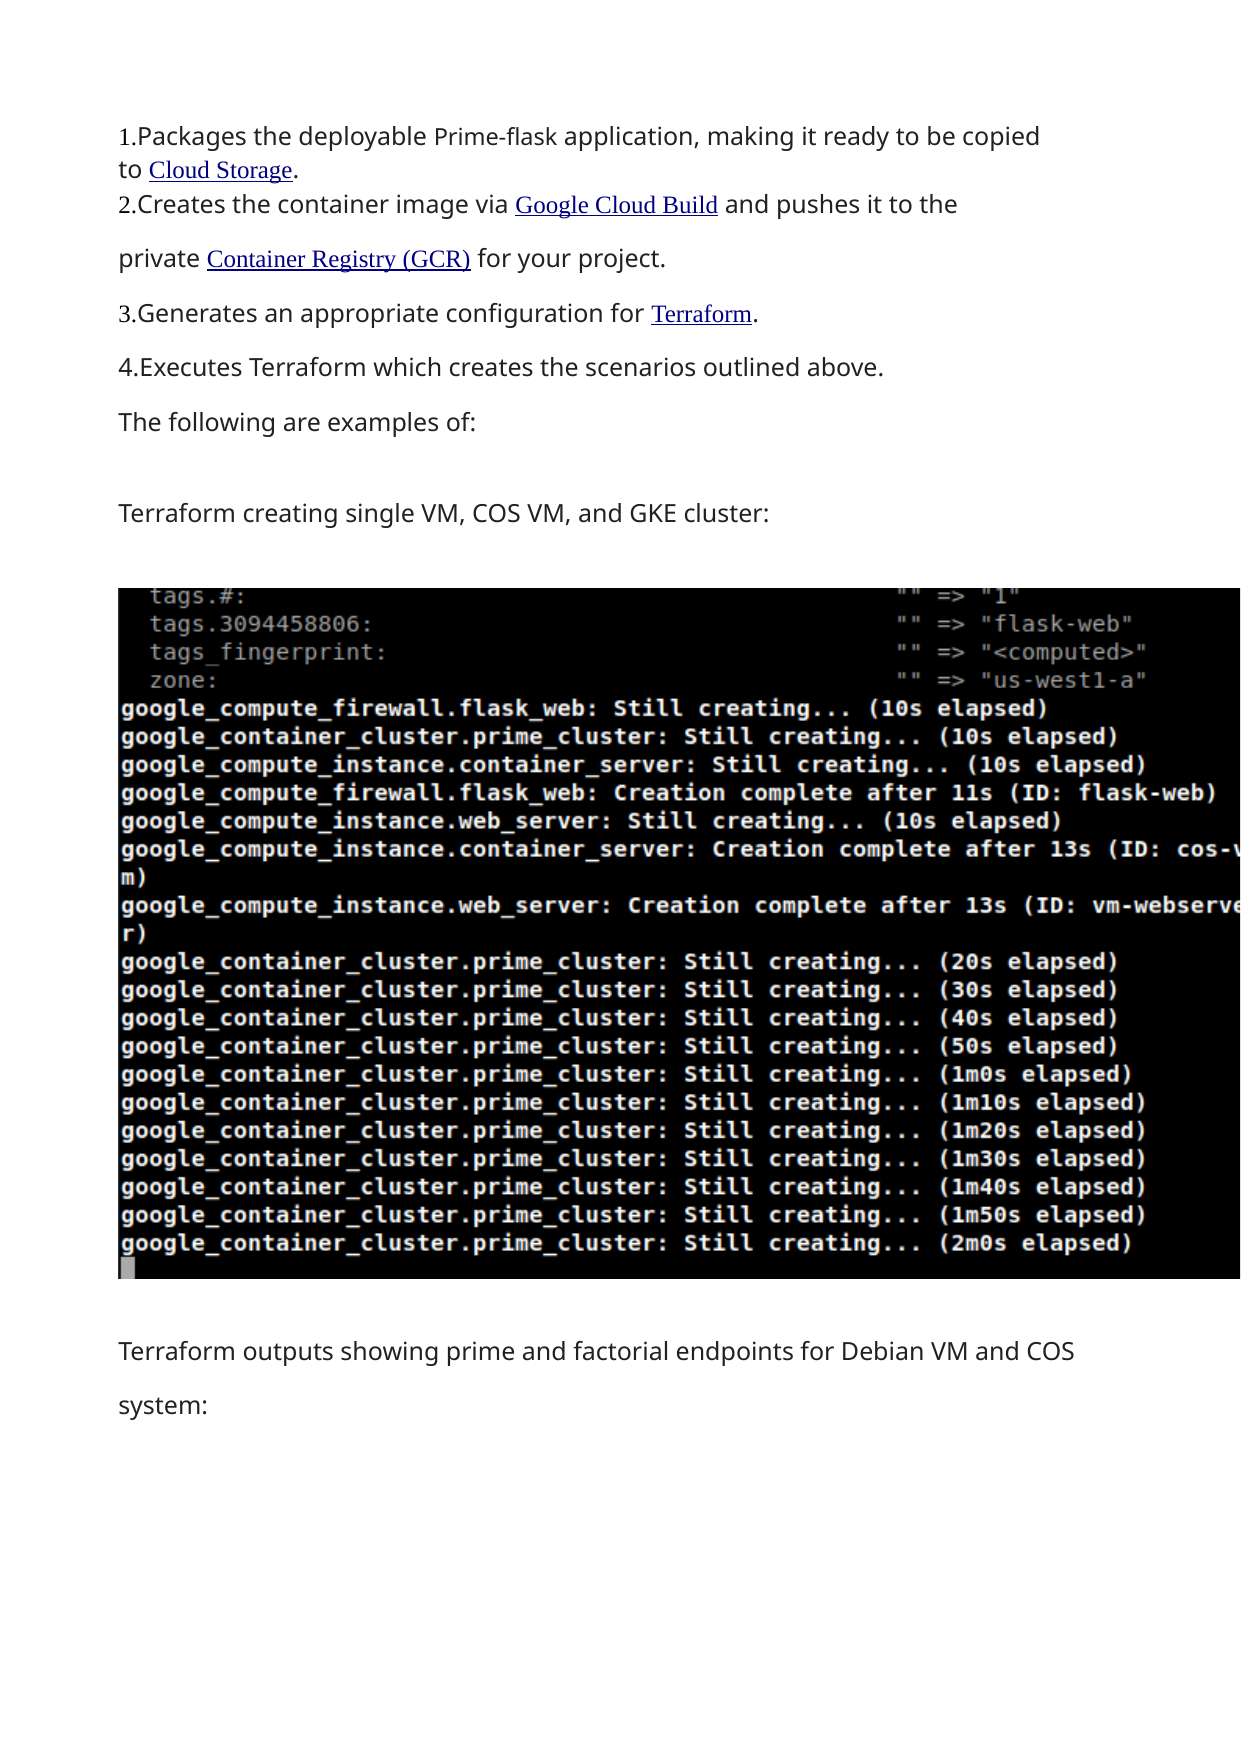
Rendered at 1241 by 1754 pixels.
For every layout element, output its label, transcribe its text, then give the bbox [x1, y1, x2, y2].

list Creates the container image via Google Cloud Build and pushes it to the private Container Registry (GCR) for your project. [118, 186, 1122, 275]
text Terraform creating single VM, COS VM, and GKE cluster: [118, 496, 1122, 530]
list Executes Terraform which creates the scenarios outlined above. [118, 350, 1122, 384]
text The following are examples of: [118, 404, 1122, 438]
list Packages the deployable Prime-flask application, making it ready to be copied to Cloud Storage. [118, 118, 1122, 186]
picture [118, 588, 1241, 1279]
text Terraform outputs showing prime and factorial endpoints for Debian VM and COS system: [118, 1333, 1122, 1422]
list Generates an appropriate configuration for Terraform. [118, 295, 1122, 329]
